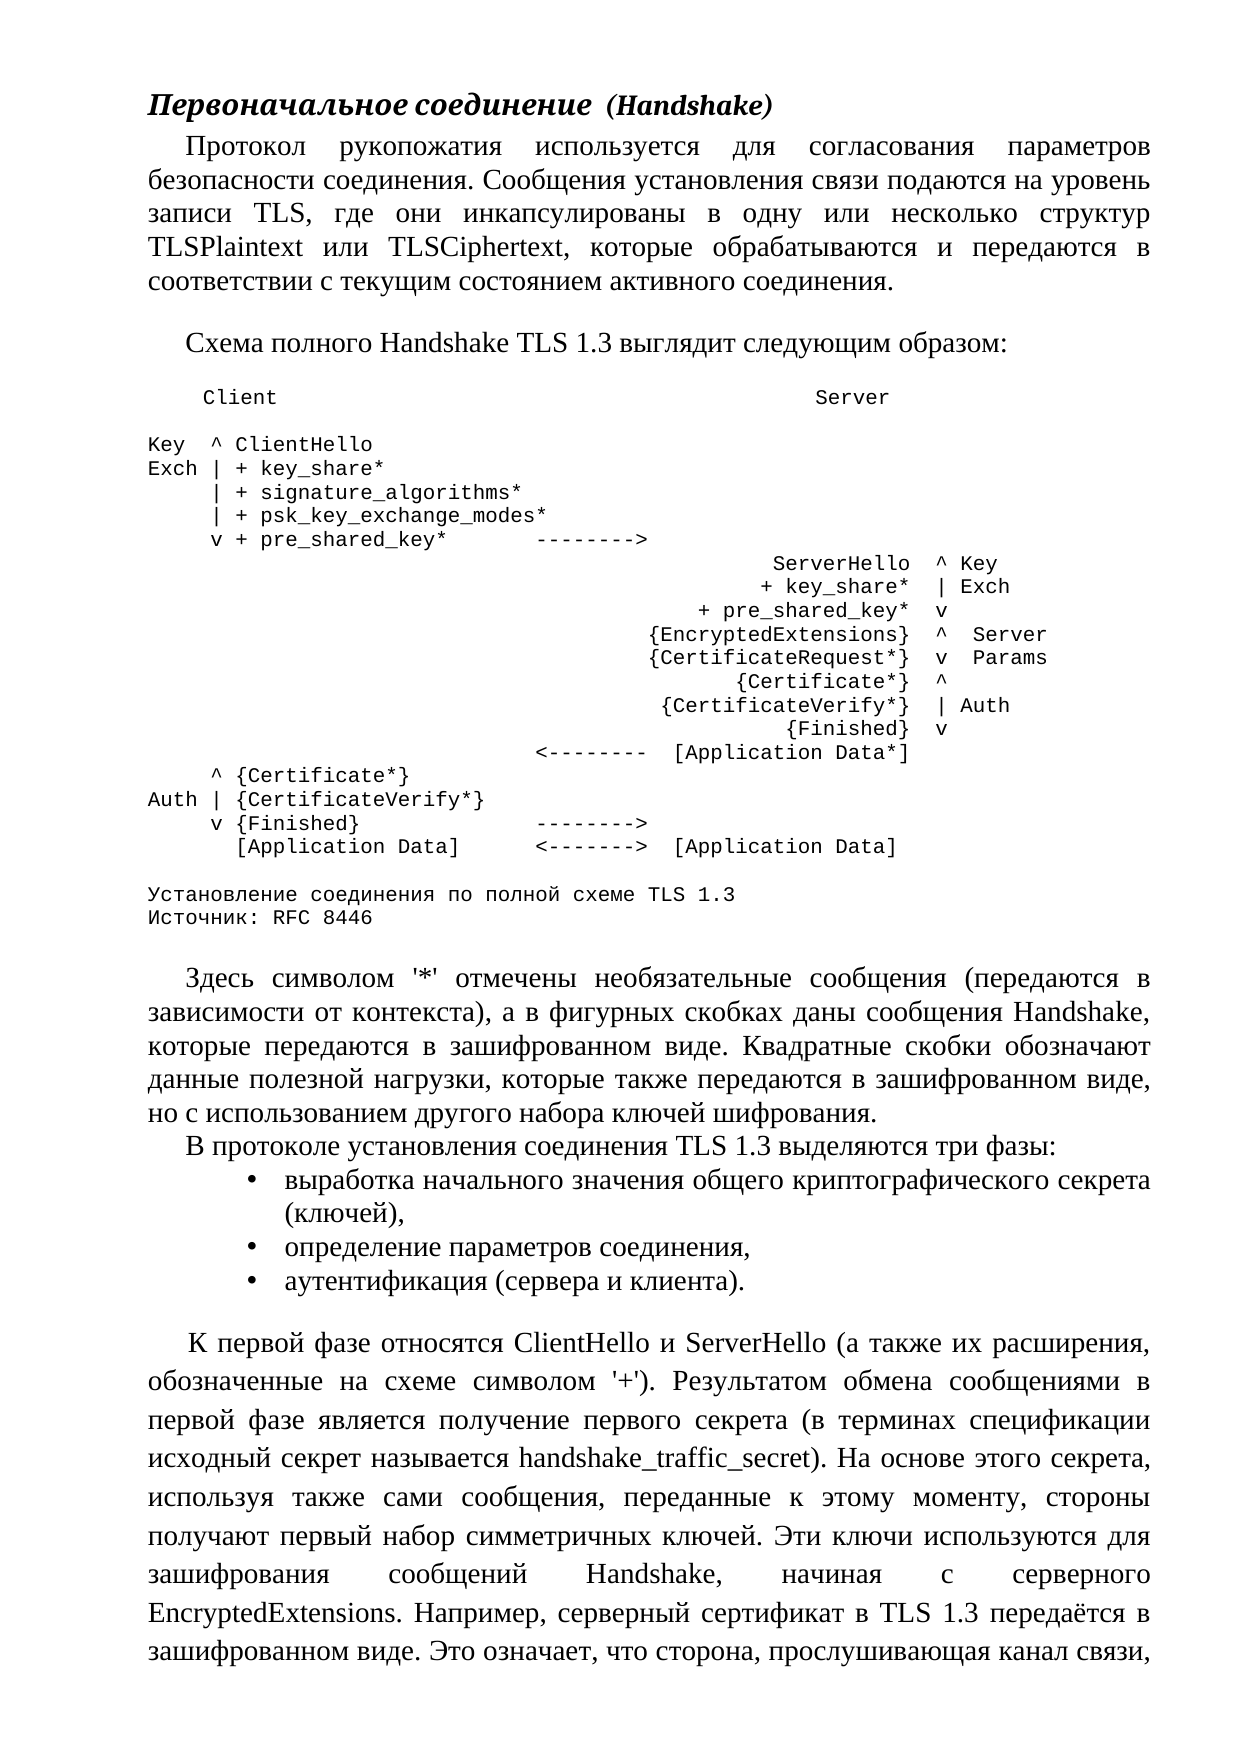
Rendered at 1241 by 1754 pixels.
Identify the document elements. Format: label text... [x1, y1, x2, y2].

text {CertificateVerify*} | Auth [148, 694, 1152, 718]
text v + pre_shared_key* --------> [148, 529, 1152, 553]
text ServerHello ^ Key [148, 553, 1152, 576]
text v {Finished} --------> [148, 813, 1152, 836]
text [Application Data] <-------> [Application Data] [148, 836, 1152, 860]
text Client Server [148, 387, 1152, 411]
subtitle Первоначальное соединение (Handshake) [148, 89, 1152, 122]
text + key_share* | Exch [148, 576, 1152, 600]
text Auth | {CertificateVerify*} [148, 789, 1152, 813]
text К первой фазе относятся ClientHello и ServerHello (а также их расширения, обозначенные на схеме символом '+'). Результатом обмена сообщениями в первой фазе является получение первого секрета (в терминах спецификации исходный секрет называется handshake_traffic_secret). На основе этого секрета, используя также сами сообщения, переданные к этому моменту, стороны получают первый набор симметричных ключей. Эти ключи используются для зашифрования сообщений Handshake, начиная с серверного EncryptedExtensions. Например, серверный сертификат в TLS 1.3 передаётся в зашифрованном виде. Это означает, что сторона, прослушивающая канал связи, [148, 1325, 1152, 1667]
list выработка начального значения общего криптографического секрета (ключей), [247, 1162, 1152, 1229]
text | + signature_algorithms* [148, 482, 1152, 505]
text Здесь символом '*' отмечены необязательные сообщения (передаются в зависимости от контекста), а в фигурных скобках даны сообщения Handshake, которые передаются в зашифрованном виде. Квадратные скобки обозначают данные полезной нагрузки, которые также передаются в зашифрованном виде, но с использованием другого набора ключей шифрования. [148, 961, 1152, 1128]
text {CertificateRequest*} v Params [148, 647, 1152, 671]
text Key ^ ClientHello [148, 434, 1152, 458]
list аутентификация (сервера и клиента). [247, 1263, 1152, 1296]
text Exch | + key_share* [148, 458, 1152, 482]
text <-------- [Application Data*] [148, 742, 1152, 766]
text В протоколе установления соединения TLS 1.3 выделяются три фазы: [148, 1128, 1152, 1162]
text Протокол рукопожатия используется для согласования параметров безопасности соединения. Сообщения установления связи подаются на уровень записи TLS, где они инкапсулированы в одну или несколько структур TLSPlaintext или TLSCiphertext, которые обрабатываются и передаются в соответствии с текущим состоянием активного соединения. [148, 128, 1152, 296]
text {Finished} v [148, 718, 1152, 742]
text Схема полного Handshake TLS 1.3 выглядит следующим образом: [148, 325, 1152, 358]
text Установление соединения по полной схеме TLS 1.3 [148, 884, 1152, 907]
text {EncryptedExtensions} ^ Server [148, 624, 1152, 647]
text Источник: RFC 8446 [148, 907, 1152, 931]
text ^ {Certificate*} [148, 766, 1152, 789]
text + pre_shared_key* v [148, 600, 1152, 624]
text | + psk_key_exchange_modes* [148, 505, 1152, 529]
list определение параметров соединения, [247, 1229, 1152, 1263]
text {Certificate*} ^ [148, 671, 1152, 694]
